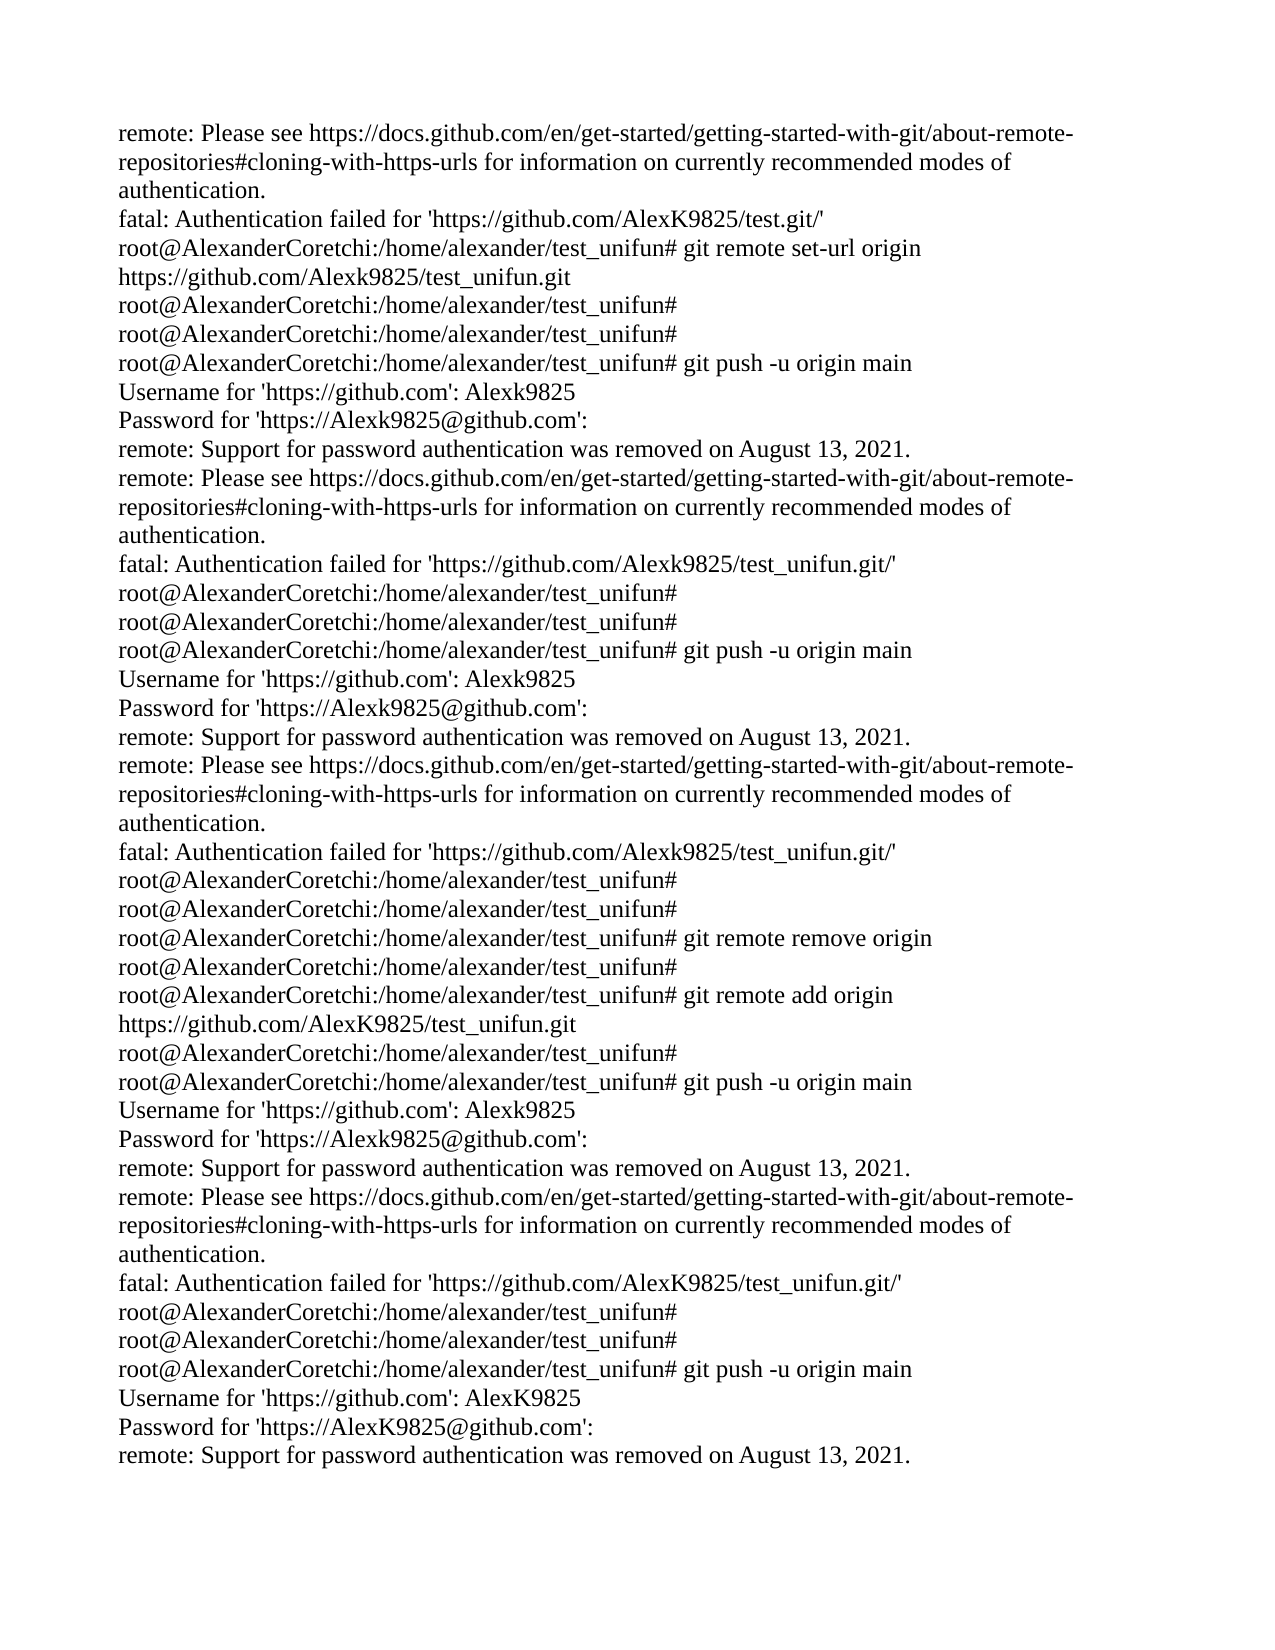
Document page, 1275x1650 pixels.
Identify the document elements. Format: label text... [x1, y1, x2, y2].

text root@AlexanderCoretchi:/home/alexander/test_unifun# [118, 607, 1157, 636]
text root@AlexanderCoretchi:/home/alexander/test_unifun# git remote set-url origin https://github.com/Alexk9825/test_unifun.git [118, 233, 1157, 291]
text root@AlexanderCoretchi:/home/alexander/test_unifun# git push -u origin main [118, 1067, 1157, 1096]
text root@AlexanderCoretchi:/home/alexander/test_unifun# [118, 952, 1157, 981]
text remote: Support for password authentication was removed on August 13, 2021. [118, 722, 1157, 751]
text root@AlexanderCoretchi:/home/alexander/test_unifun# [118, 866, 1157, 894]
text root@AlexanderCoretchi:/home/alexander/test_unifun# git push -u origin main [118, 636, 1157, 664]
text root@AlexanderCoretchi:/home/alexander/test_unifun# [118, 894, 1157, 923]
text root@AlexanderCoretchi:/home/alexander/test_unifun# [118, 291, 1157, 319]
text fatal: Authentication failed for 'https://github.com/AlexK9825/test.git/' [118, 204, 1157, 233]
text root@AlexanderCoretchi:/home/alexander/test_unifun# git remote remove origin [118, 923, 1157, 952]
text fatal: Authentication failed for 'https://github.com/Alexk9825/test_unifun.git/' [118, 837, 1157, 866]
text fatal: Authentication failed for 'https://github.com/Alexk9825/test_unifun.git/' [118, 549, 1157, 578]
text root@AlexanderCoretchi:/home/alexander/test_unifun# git remote add origin https://github.com/AlexK9825/test_unifun.git [118, 981, 1157, 1038]
text remote: Support for password authentication was removed on August 13, 2021. [118, 1441, 1157, 1469]
text root@AlexanderCoretchi:/home/alexander/test_unifun# [118, 1038, 1157, 1067]
text remote: Please see https://docs.github.com/en/get-started/getting-started-with-git/about-remote-repositories#cloning-with-https-urls for information on currently recommended modes of authentication. [118, 751, 1157, 837]
text Password for 'https://Alexk9825@github.com': [118, 693, 1157, 722]
text Username for 'https://github.com': Alexk9825 [118, 1096, 1157, 1124]
text remote: Please see https://docs.github.com/en/get-started/getting-started-with-git/about-remote-repositories#cloning-with-https-urls for information on currently recommended modes of authentication. [118, 118, 1157, 204]
text remote: Support for password authentication was removed on August 13, 2021. [118, 434, 1157, 463]
text root@AlexanderCoretchi:/home/alexander/test_unifun# [118, 1326, 1157, 1354]
text root@AlexanderCoretchi:/home/alexander/test_unifun# git push -u origin main [118, 348, 1157, 377]
text fatal: Authentication failed for 'https://github.com/AlexK9825/test_unifun.git/' [118, 1268, 1157, 1297]
text root@AlexanderCoretchi:/home/alexander/test_unifun# [118, 319, 1157, 348]
text Username for 'https://github.com': Alexk9825 [118, 664, 1157, 693]
text Username for 'https://github.com': Alexk9825 [118, 377, 1157, 406]
text Password for 'https://Alexk9825@github.com': [118, 1124, 1157, 1153]
text remote: Please see https://docs.github.com/en/get-started/getting-started-with-git/about-remote-repositories#cloning-with-https-urls for information on currently recommended modes of authentication. [118, 463, 1157, 549]
text remote: Support for password authentication was removed on August 13, 2021. [118, 1153, 1157, 1182]
text Username for 'https://github.com': AlexK9825 [118, 1383, 1157, 1412]
text Password for 'https://Alexk9825@github.com': [118, 406, 1157, 434]
text root@AlexanderCoretchi:/home/alexander/test_unifun# git push -u origin main [118, 1354, 1157, 1383]
text Password for 'https://AlexK9825@github.com': [118, 1412, 1157, 1441]
text remote: Please see https://docs.github.com/en/get-started/getting-started-with-git/about-remote-repositories#cloning-with-https-urls for information on currently recommended modes of authentication. [118, 1182, 1157, 1268]
text root@AlexanderCoretchi:/home/alexander/test_unifun# [118, 1297, 1157, 1326]
text root@AlexanderCoretchi:/home/alexander/test_unifun# [118, 578, 1157, 607]
